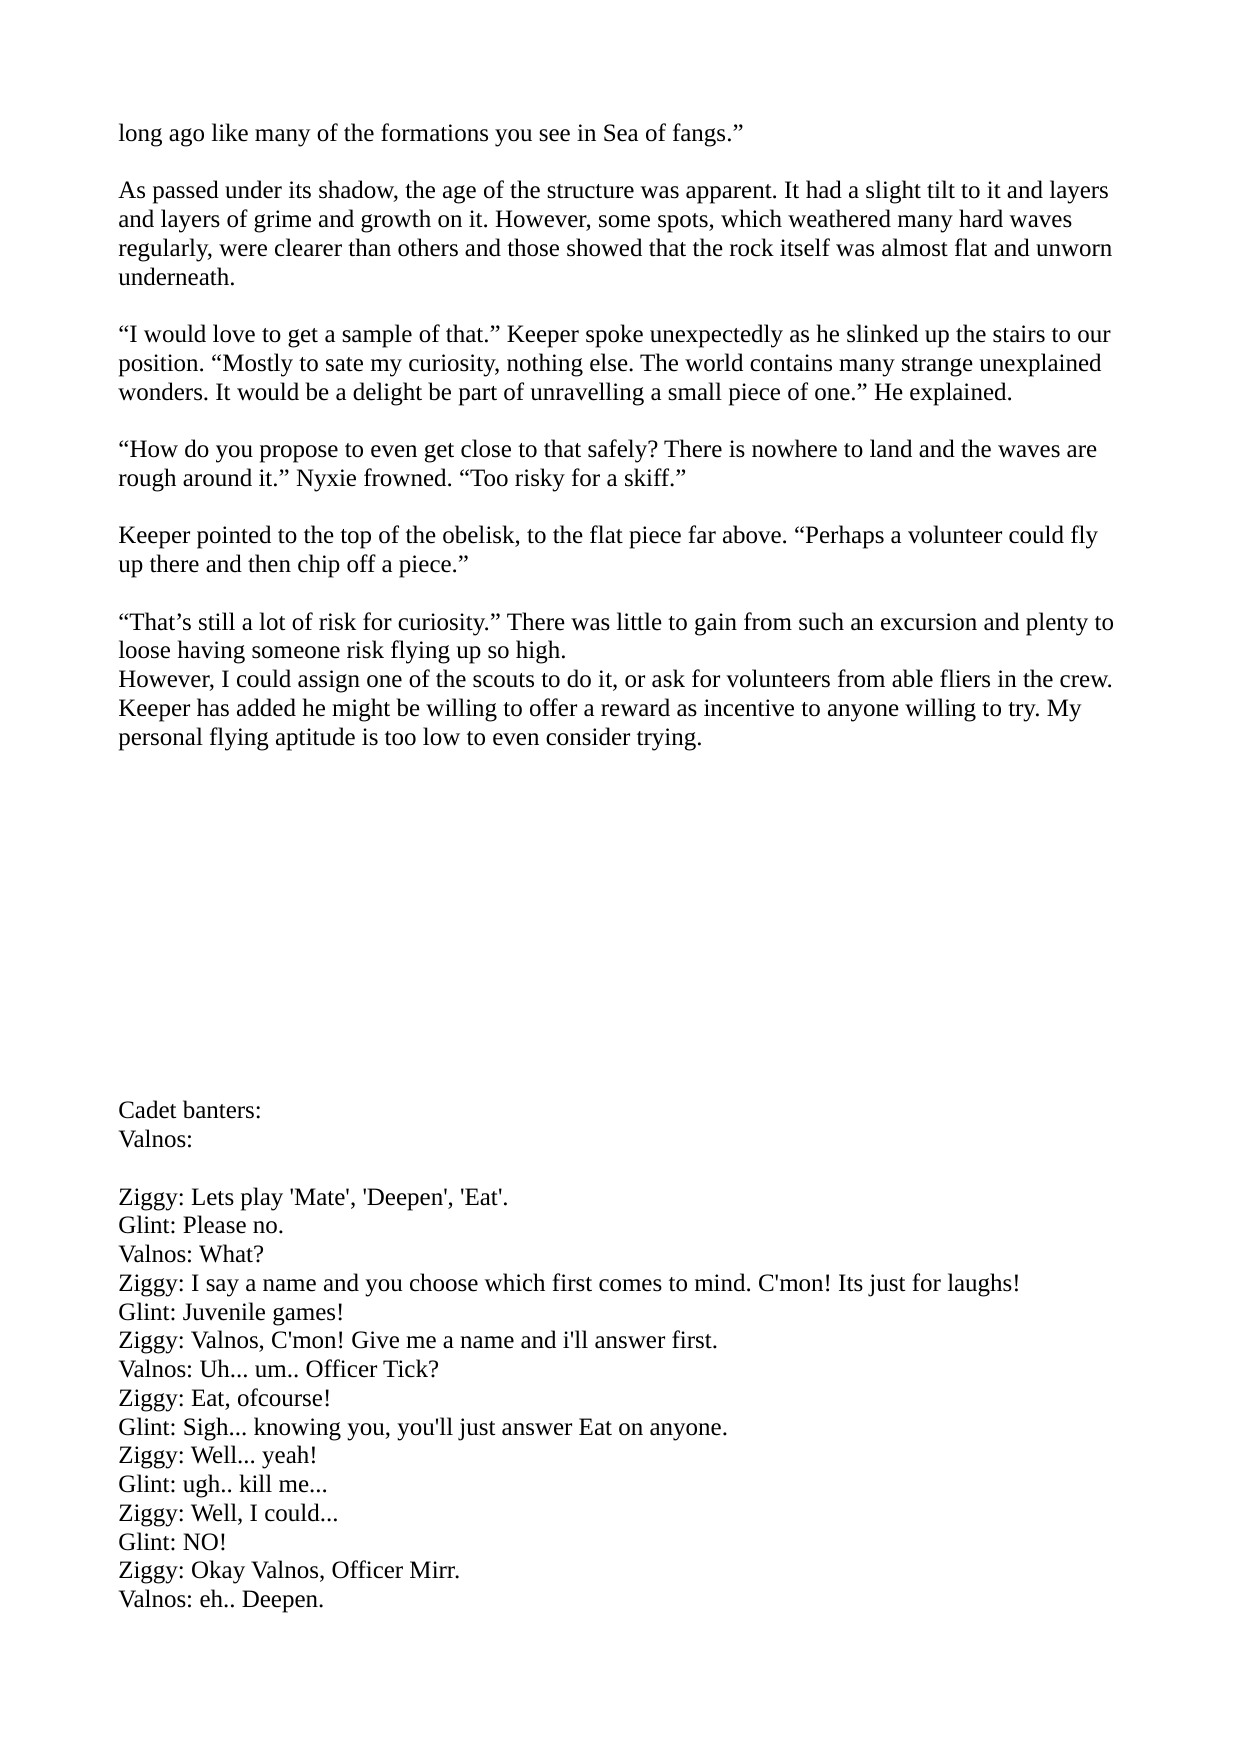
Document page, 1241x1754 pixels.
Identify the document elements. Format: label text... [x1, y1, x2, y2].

text Glint: Please no. [118, 1211, 1122, 1239]
text Ziggy: Eat, ofcourse! [118, 1383, 1122, 1412]
text Valnos: [118, 1124, 1122, 1153]
text long ago like many of the formations you see in Sea of fangs.” [118, 118, 1122, 147]
text Valnos: Uh... um.. Officer Tick? [118, 1354, 1122, 1383]
text Ziggy: Valnos, C'mon! Give me a name and i'll answer first. [118, 1326, 1122, 1354]
text “That’s still a lot of risk for curiosity.” There was little to gain from such an excursion and plenty to loose having someone risk flying up so high. [118, 607, 1122, 664]
text Ziggy: Well, I could... [118, 1498, 1122, 1527]
text Ziggy: I say a name and you choose which first comes to mind. C'mon! Its just for laughs! [118, 1268, 1122, 1297]
text “I would love to get a sample of that.” Keeper spoke unexpectedly as he slinked up the stairs to our position. “Mostly to sate my curiosity, nothing else. The world contains many strange unexplained wonders. It would be a delight be part of unravelling a small piece of one.” He explained. [118, 319, 1122, 406]
text Ziggy: Well... yeah! [118, 1441, 1122, 1469]
text Glint: ugh.. kill me... [118, 1469, 1122, 1498]
text Keeper pointed to the top of the obelisk, to the flat piece far above. “Perhaps a volunteer could fly up there and then chip off a piece.” [118, 521, 1122, 578]
text Glint: Sigh... knowing you, you'll just answer Eat on anyone. [118, 1412, 1122, 1441]
text Valnos: eh.. Deepen. [118, 1584, 1122, 1613]
text Cadet banters: [118, 1096, 1122, 1124]
text “How do you propose to even get close to that safely? There is nowhere to land and the waves are rough around it.” Nyxie frowned. “Too risky for a skiff.” [118, 434, 1122, 492]
text Valnos: What? [118, 1239, 1122, 1268]
text Ziggy: Lets play 'Mate', 'Deepen', 'Eat'. [118, 1182, 1122, 1211]
text Ziggy: Okay Valnos, Officer Mirr. [118, 1556, 1122, 1584]
text As passed under its shadow, the age of the structure was apparent. It had a slight tilt to it and layers and layers of grime and growth on it. However, some spots, which weathered many hard waves regularly, were clearer than others and those showed that the rock itself was almost flat and unworn underneath. [118, 176, 1122, 291]
text Glint: Juvenile games! [118, 1297, 1122, 1326]
text Glint: NO! [118, 1527, 1122, 1556]
text However, I could assign one of the scouts to do it, or ask for volunteers from able fliers in the crew. Keeper has added he might be willing to offer a reward as incentive to anyone willing to try. My personal flying aptitude is too low to even consider trying. [118, 664, 1122, 751]
